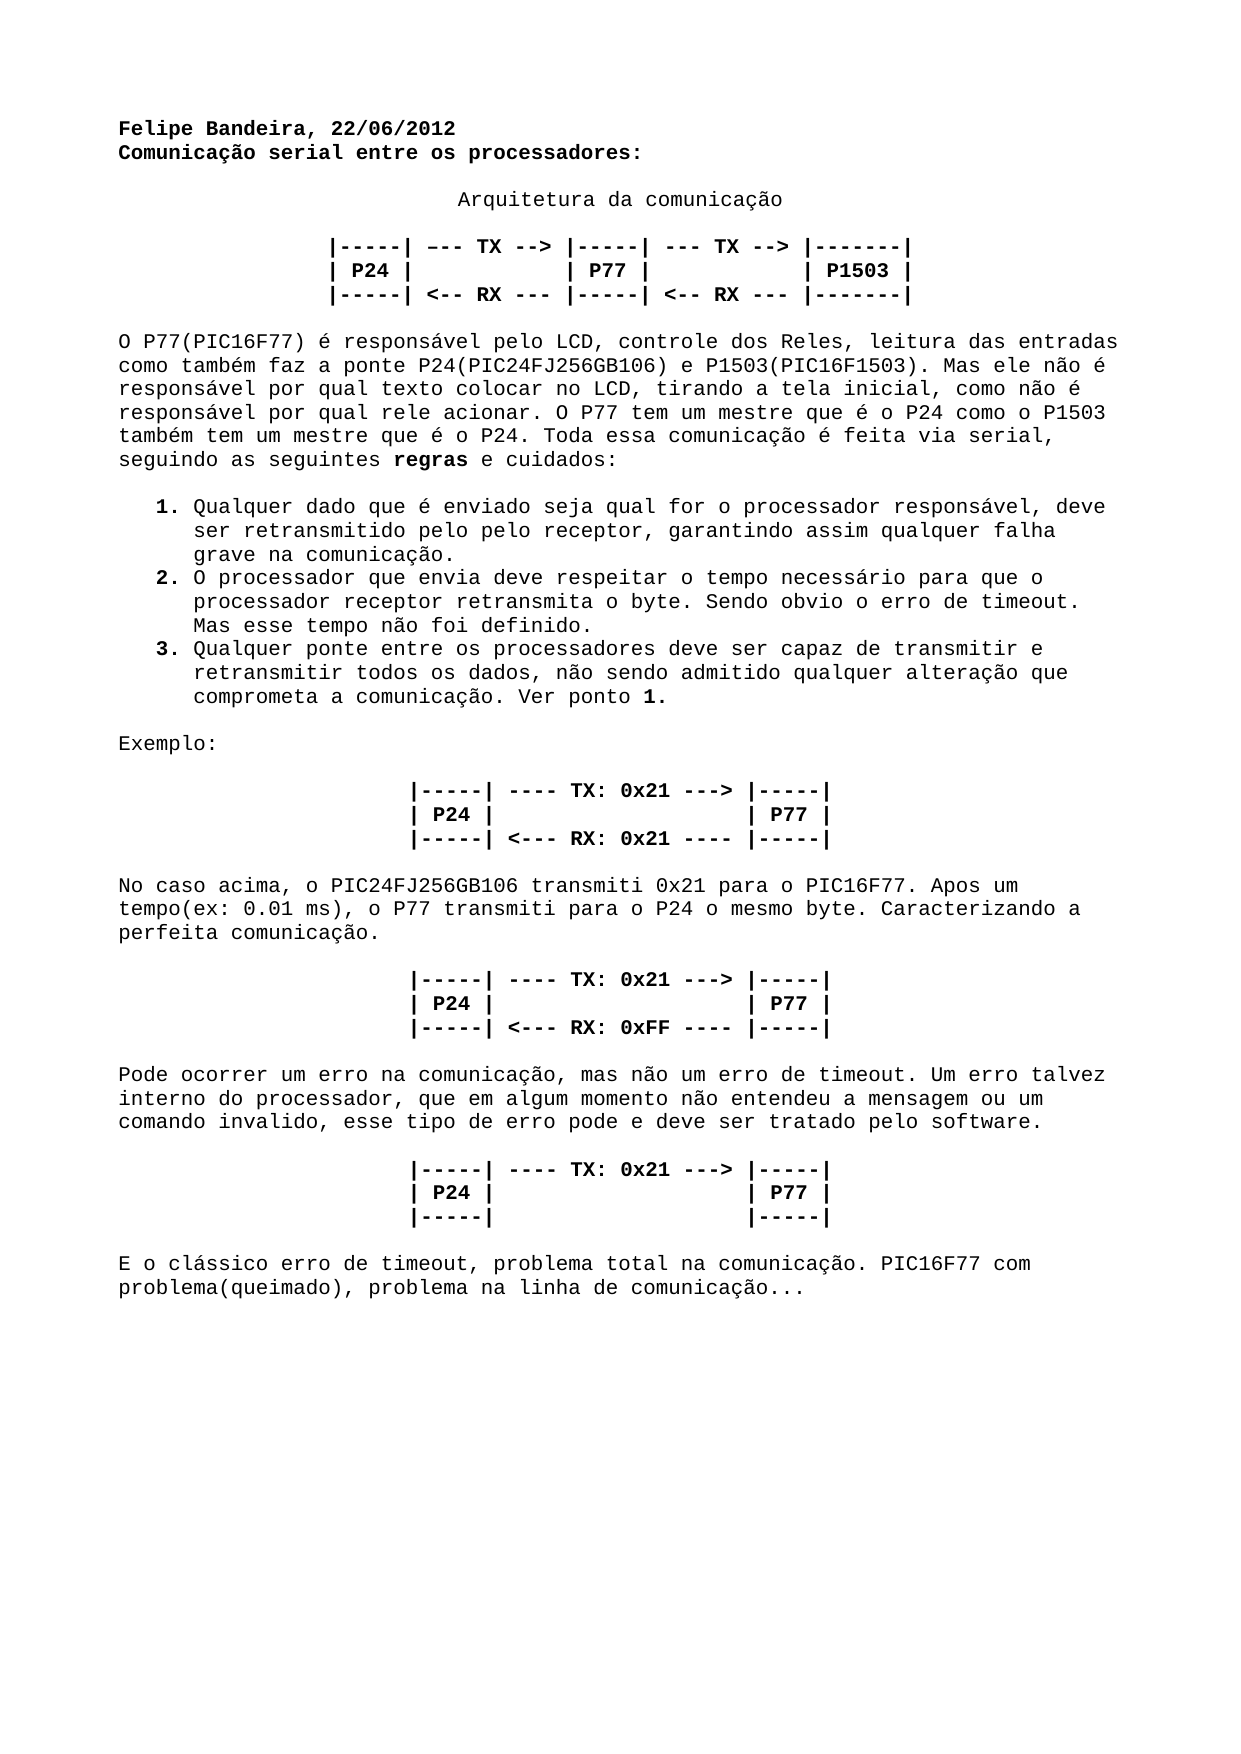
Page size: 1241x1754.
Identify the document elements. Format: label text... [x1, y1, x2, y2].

text |-----| ---- TX: 0x21 ---> |-----| [118, 969, 1122, 993]
list O processador que envia deve respeitar o tempo necessário para que o processador receptor retransmita o byte. Sendo obvio o erro de timeout. Mas esse tempo não foi definido. [156, 567, 1122, 638]
text |-----| <-- RX --- |-----| <-- RX --- |-------| [118, 284, 1122, 307]
text Pode ocorrer um erro na comunicação, mas não um erro de timeout. Um erro talvez interno do processador, que em algum momento não entendeu a mensagem ou um comando invalido, esse tipo de erro pode e deve ser tratado pelo software. [118, 1064, 1122, 1135]
text |-----| ---- TX: 0x21 ---> |-----| [118, 1158, 1122, 1182]
text O P77(PIC16F77) é responsável pelo LCD, controle dos Reles, leitura das entradas como também faz a ponte P24(PIC24FJ256GB106) e P1503(PIC16F1503). Mas ele não é responsável por qual texto colocar no LCD, tirando a tela inicial, como não é responsável por qual rele acionar. O P77 tem um mestre que é o P24 como o P1503 também tem um mestre que é o P24. Toda essa comunicação é feita via serial, seguindo as seguintes regras e cuidados: [118, 331, 1122, 473]
text | P24 | | P77 | | P1503 | [118, 260, 1122, 284]
text Arquitetura da comunicação [118, 189, 1122, 213]
text Exemplo: [118, 733, 1122, 757]
text Felipe Bandeira, 22/06/2012 [118, 118, 1122, 142]
text Comunicação serial entre os processadores: [118, 142, 1122, 165]
text |-----| <--- RX: 0xFF ---- |-----| [118, 1017, 1122, 1040]
list Qualquer dado que é enviado seja qual for o processador responsável, deve ser retransmitido pelo pelo receptor, garantindo assim qualquer falha grave na comunicação. [156, 496, 1122, 567]
text No caso acima, o PIC24FJ256GB106 transmiti 0x21 para o PIC16F77. Apos um tempo(ex: 0.01 ms), o P77 transmiti para o P24 o mesmo byte. Caracterizando a perfeita comunicação. [118, 875, 1122, 946]
text | P24 | | P77 | [118, 1182, 1122, 1206]
text | P24 | | P77 | [118, 993, 1122, 1017]
text |-----| –-- TX --> |-----| --- TX --> |-------| [118, 236, 1122, 260]
text E o clássico erro de timeout, problema total na comunicação. PIC16F77 com problema(queimado), problema na linha de comunicação... [118, 1253, 1122, 1300]
list Qualquer ponte entre os processadores deve ser capaz de transmitir e retransmitir todos os dados, não sendo admitido qualquer alteração que comprometa a comunicação. Ver ponto 1. [156, 638, 1122, 709]
text |-----| <--- RX: 0x21 ---- |-----| [118, 827, 1122, 851]
text |-----| |-----| [118, 1206, 1122, 1229]
text | P24 | | P77 | [118, 804, 1122, 827]
text |-----| ---- TX: 0x21 ---> |-----| [118, 780, 1122, 804]
